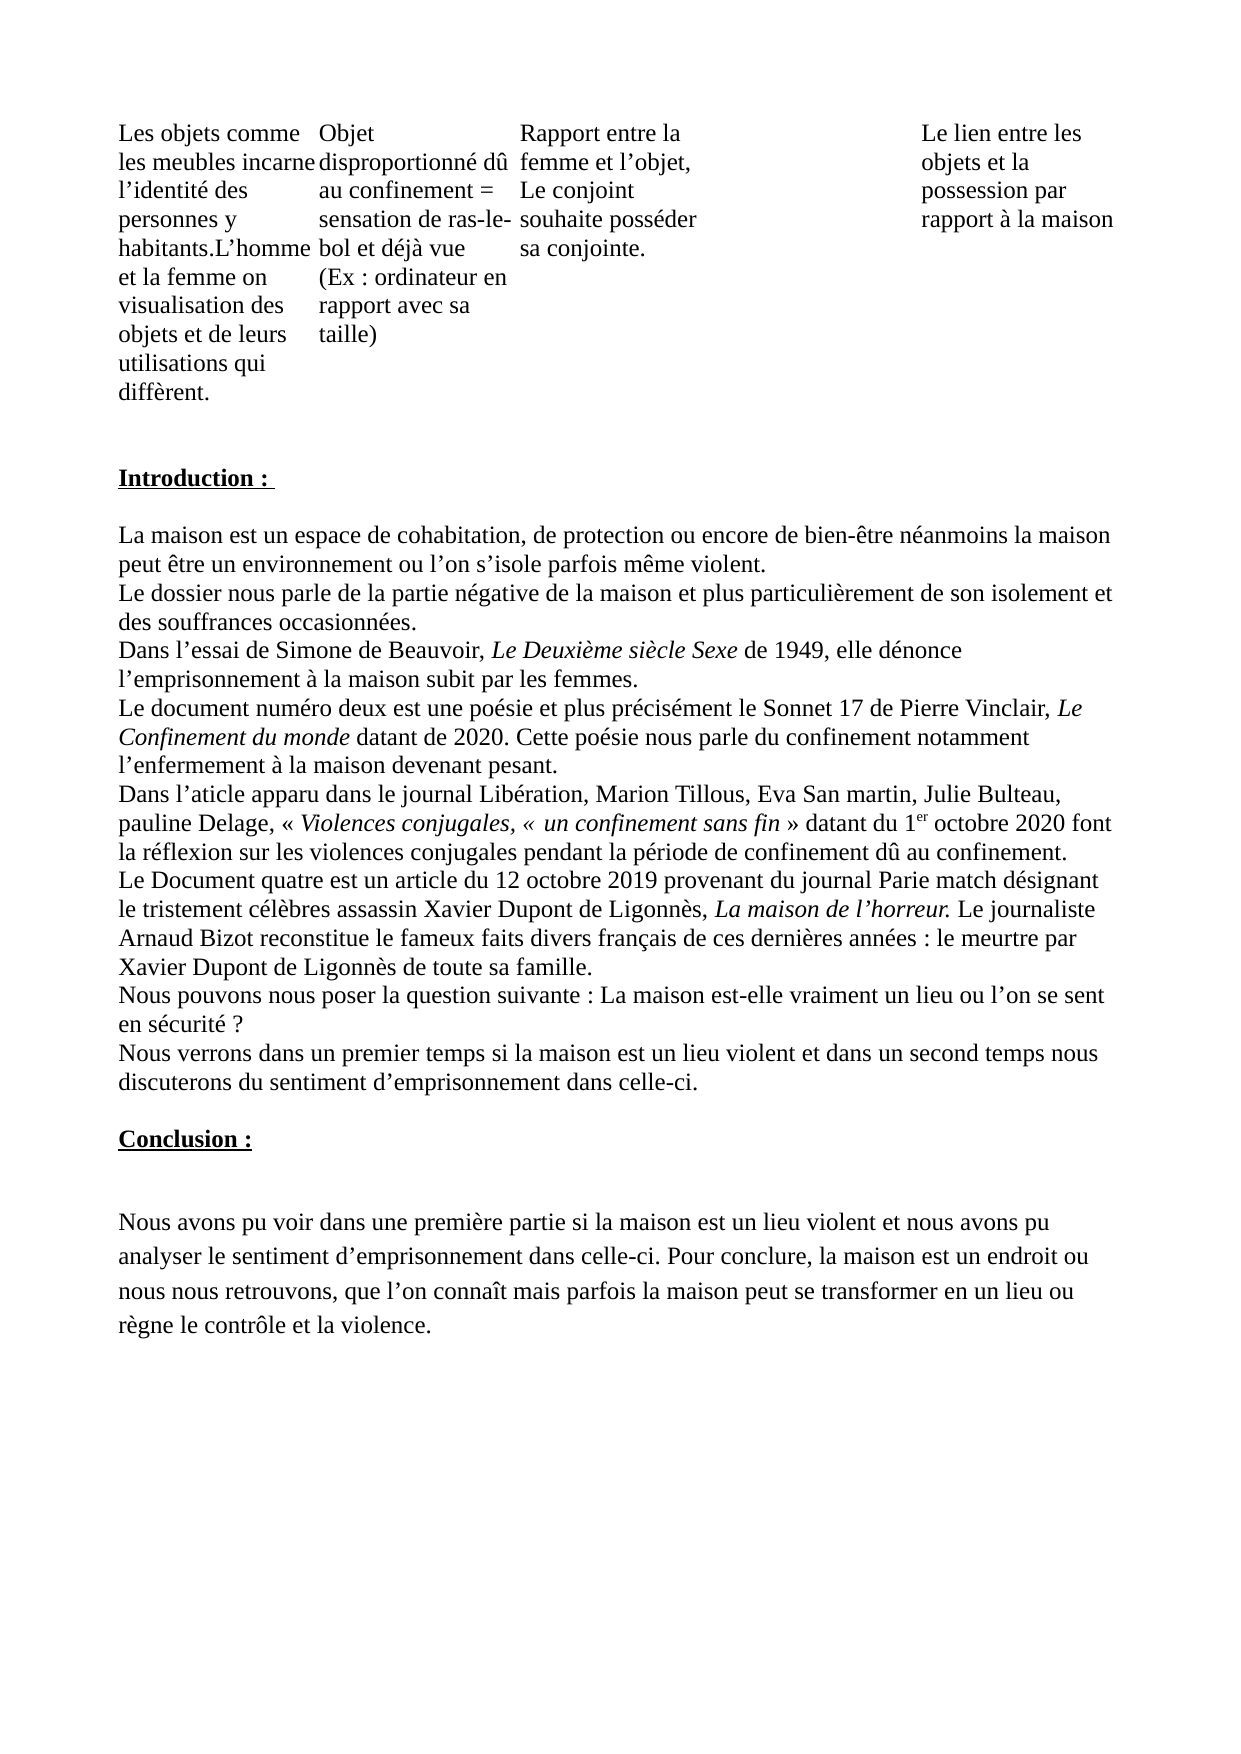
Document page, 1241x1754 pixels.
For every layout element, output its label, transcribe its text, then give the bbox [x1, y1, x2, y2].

text Nous avons pu voir dans une première partie si la maison est un lieu violent et nous avons pu analyser le sentiment d’emprisonnement dans celle-ci. Pour conclure, la maison est un endroit ou nous nous retrouvons, que l’on connaît mais parfois la maison peut se transformer en un lieu ou règne le contrôle et la violence. [118, 1207, 1122, 1339]
text La maison est un espace de cohabitation, de protection ou encore de bien-être néanmoins la maison peut être un environnement ou l’on s’isole parfois même violent. [118, 521, 1122, 578]
table_cell Objet disproportionné dû au confinement = sensation de ras-le-bol et déjà vue (Ex : ordinateur en rapport avec sa taille) [319, 118, 519, 406]
text Nous pouvons nous poser la question suivante : La maison est-elle vraiment un lieu ou l’on se sent en sécurité ? [118, 981, 1122, 1038]
text Dans l’aticle apparu dans le journal Libération, Marion Tillous, Eva San martin, Julie Bulteau, pauline Delage, « Violences conjugales, « un confinement sans fin » datant du 1er octobre 2020 font la réflexion sur les violences conjugales pendant la période de confinement dû au confinement. [118, 779, 1122, 866]
text Introduction : [118, 463, 1122, 492]
table_cell Le lien entre les objets et la possession par rapport à la maison [921, 118, 1122, 406]
table_cell Rapport entre la femme et l’objet, Le conjoint souhaite posséder sa conjointe. [520, 118, 720, 406]
text Conclusion : [118, 1124, 1122, 1153]
text Le dossier nous parle de la partie négative de la maison et plus particulièrement de son isolement et des souffrances occasionnées. [118, 578, 1122, 636]
text Nous verrons dans un premier temps si la maison est un lieu violent et dans un second temps nous discuterons du sentiment d’emprisonnement dans celle-ci. [118, 1038, 1122, 1096]
table_cell [720, 118, 921, 406]
text Dans l’essai de Simone de Beauvoir, Le Deuxième siècle Sexe de 1949, elle dénonce l’emprisonnement à la maison subit par les femmes. [118, 636, 1122, 693]
text Le document numéro deux est une poésie et plus précisément le Sonnet 17 de Pierre Vinclair, Le Confinement du monde datant de 2020. Cette poésie nous parle du confinement notamment l’enfermement à la maison devenant pesant. [118, 693, 1122, 779]
table_cell Les objets comme les meubles incarne l’identité des personnes y habitants.L’homme et la femme on visualisation des objets et de leurs utilisations qui diffèrent. [118, 118, 319, 406]
text Le Document quatre est un article du 12 octobre 2019 provenant du journal Parie match désignant le tristement célèbres assassin Xavier Dupont de Ligonnès, La maison de l’horreur. Le journaliste Arnaud Bizot reconstitue le fameux faits divers français de ces dernières années : le meurtre par Xavier Dupont de Ligonnès de toute sa famille. [118, 866, 1122, 981]
